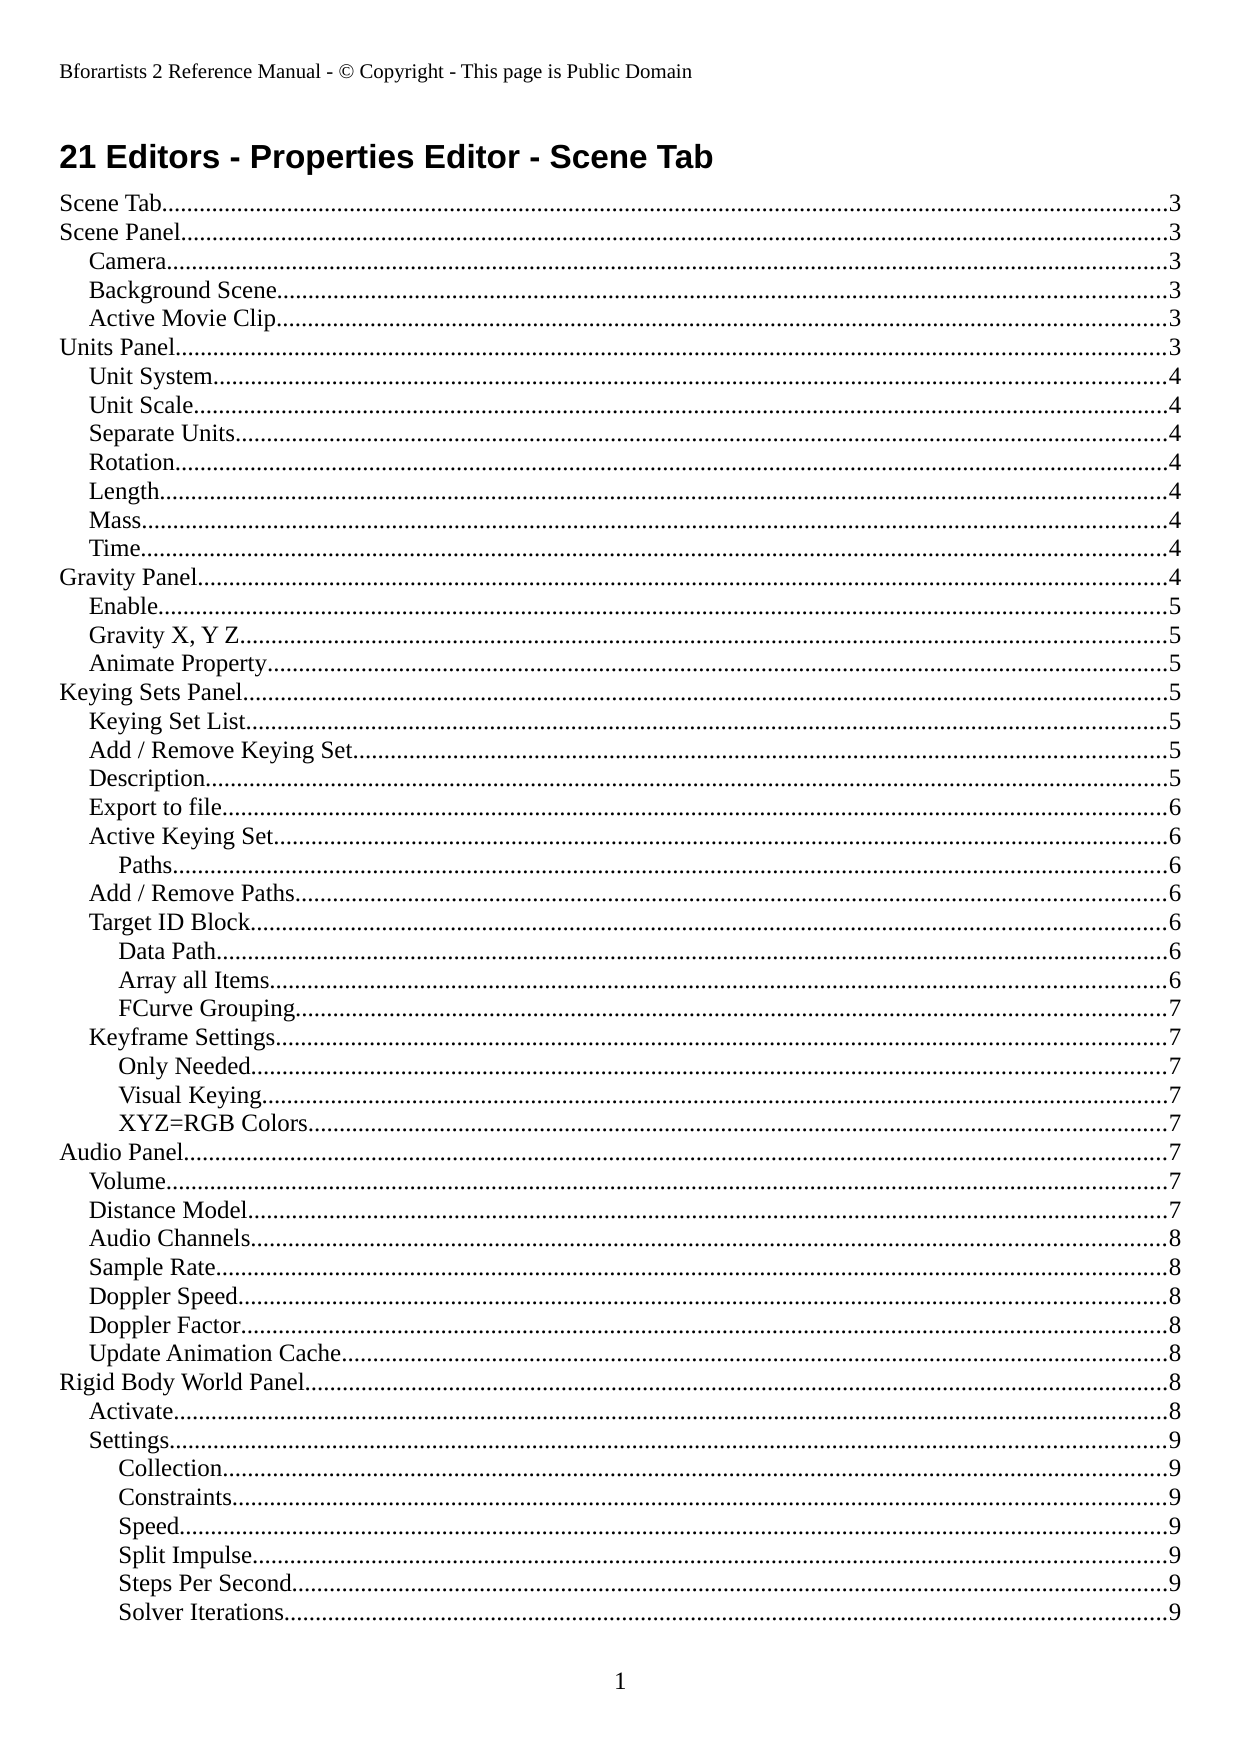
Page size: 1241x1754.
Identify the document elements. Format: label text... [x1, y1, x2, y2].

text Volume 7 [88, 1166, 1181, 1195]
text Camera 3 [88, 246, 1181, 275]
text Doppler Speed 8 [88, 1281, 1181, 1310]
text Target ID Block 6 [88, 907, 1181, 936]
text Distance Model 7 [88, 1195, 1181, 1223]
text Doppler Factor 8 [88, 1310, 1181, 1338]
text Rotation 4 [88, 447, 1181, 476]
text Export to file 6 [88, 792, 1181, 821]
text Collection 9 [118, 1453, 1181, 1482]
text Mass 4 [88, 505, 1181, 533]
text Settings 9 [88, 1425, 1181, 1453]
text Rigid Body World Panel 8 [59, 1367, 1181, 1396]
text Split Impulse 9 [118, 1540, 1181, 1568]
text Keyframe Settings 7 [88, 1022, 1181, 1051]
text Gravity Panel 4 [59, 562, 1181, 591]
text Data Path 6 [118, 936, 1181, 965]
text Unit Scale 4 [88, 390, 1181, 418]
text Audio Channels 8 [88, 1223, 1181, 1252]
text Scene Tab 3 [59, 188, 1181, 217]
text Steps Per Second 9 [118, 1568, 1181, 1597]
subtitle 21 Editors - Properties Editor - Scene Tab [59, 138, 1181, 176]
text Add / Remove Paths 6 [88, 878, 1181, 907]
text Scene Panel 3 [59, 217, 1181, 246]
text Enable 5 [88, 591, 1181, 620]
text Audio Panel 7 [59, 1137, 1181, 1166]
text Active Movie Clip 3 [88, 303, 1181, 332]
text Update Animation Cache 8 [88, 1338, 1181, 1367]
text Length 4 [88, 476, 1181, 505]
text XYZ=RGB Colors 7 [118, 1108, 1181, 1137]
text Visual Keying 7 [118, 1080, 1181, 1108]
text Sample Rate 8 [88, 1252, 1181, 1281]
text Keying Sets Panel 5 [59, 677, 1181, 706]
text Units Panel 3 [59, 332, 1181, 361]
text Speed 9 [118, 1511, 1181, 1540]
text Animate Property 5 [88, 648, 1181, 677]
text Gravity X, Y Z 5 [88, 620, 1181, 648]
text Unit System 4 [88, 361, 1181, 390]
text Add / Remove Keying Set 5 [88, 735, 1181, 763]
text Only Needed 7 [118, 1051, 1181, 1080]
text Constraints 9 [118, 1482, 1181, 1511]
text Description 5 [88, 763, 1181, 792]
text FCurve Grouping 7 [118, 993, 1181, 1022]
text Active Keying Set 6 [88, 821, 1181, 850]
text Time 4 [88, 533, 1181, 562]
text Paths 6 [118, 850, 1181, 878]
text Background Scene 3 [88, 275, 1181, 303]
text Solver Iterations 9 [118, 1597, 1181, 1626]
text Activate 8 [88, 1396, 1181, 1425]
text Array all Items 6 [118, 965, 1181, 993]
text Keying Set List 5 [88, 706, 1181, 735]
text Separate Units 4 [88, 418, 1181, 447]
